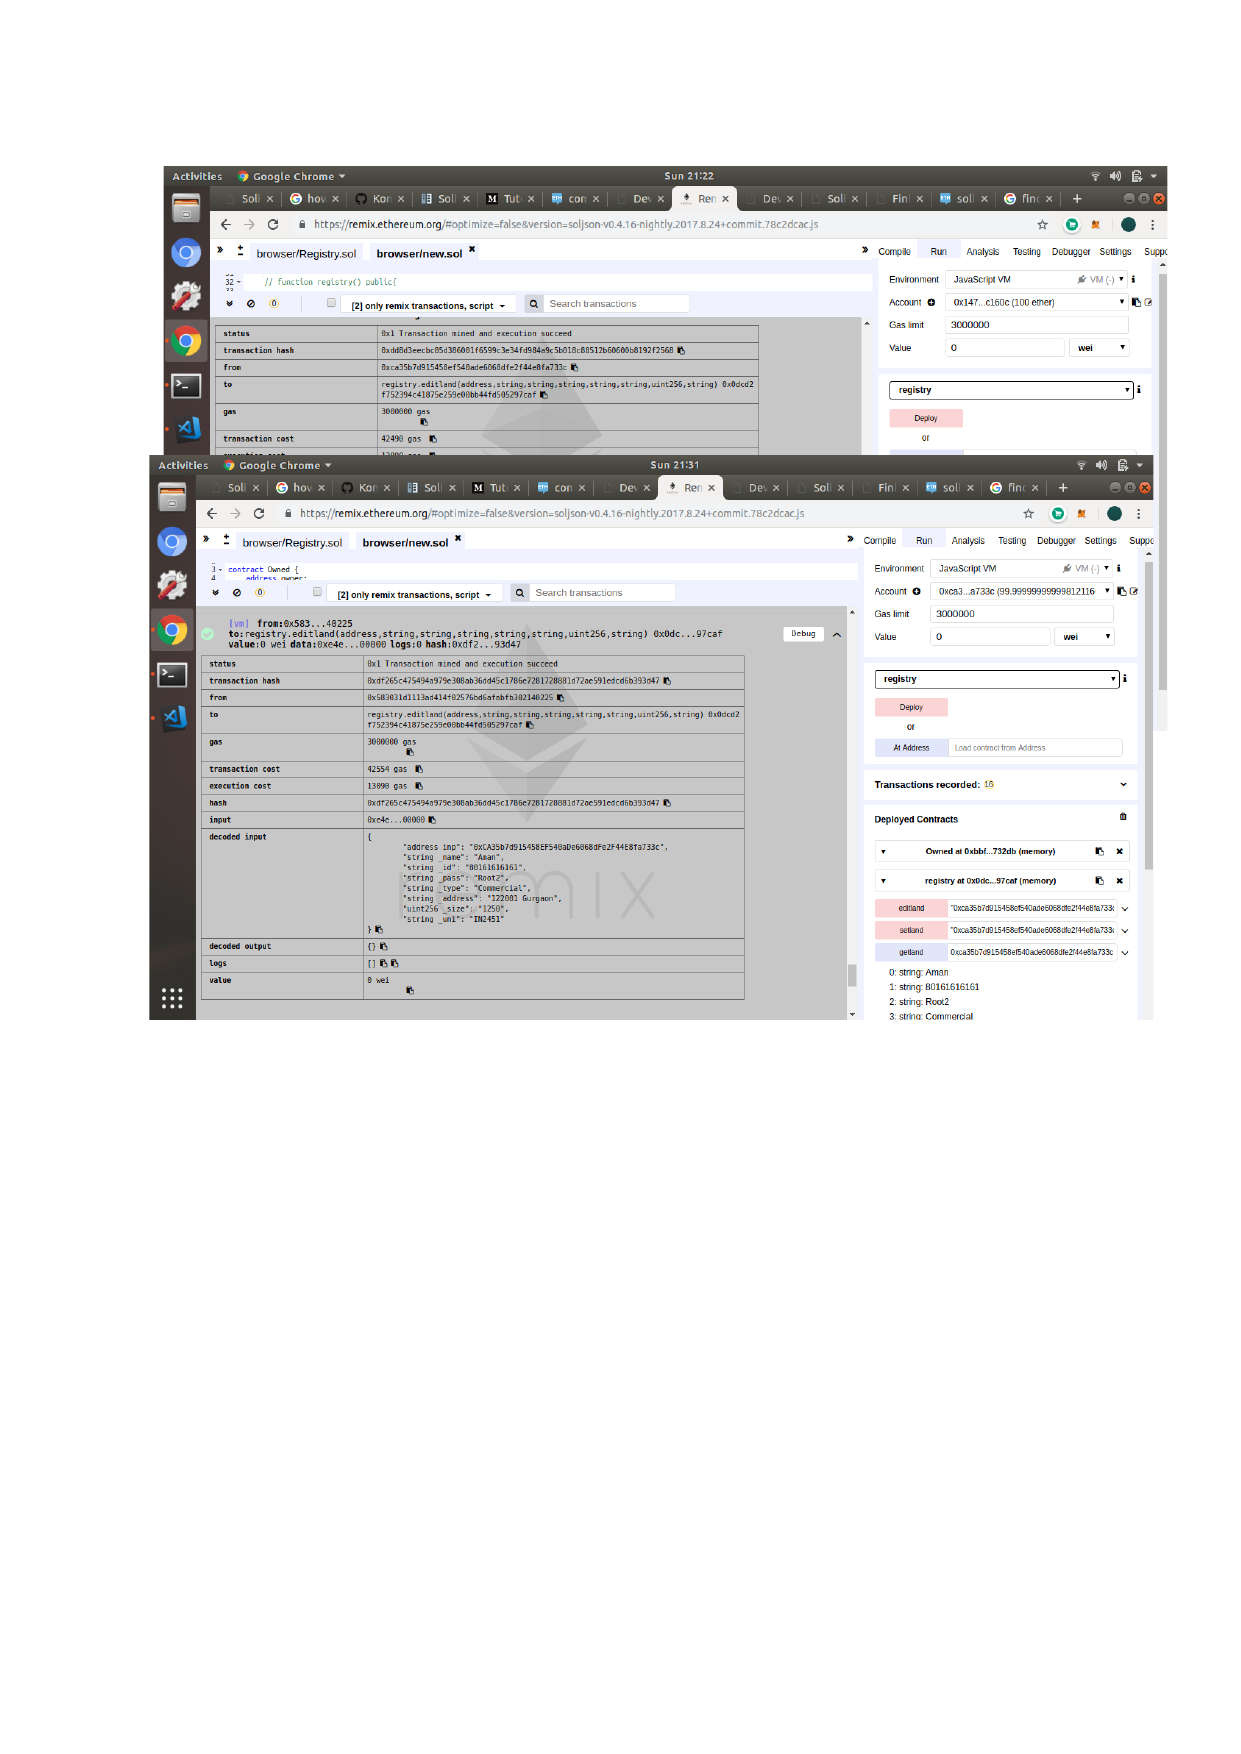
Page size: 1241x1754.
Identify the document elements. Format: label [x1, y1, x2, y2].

picture [149, 166, 1168, 1020]
